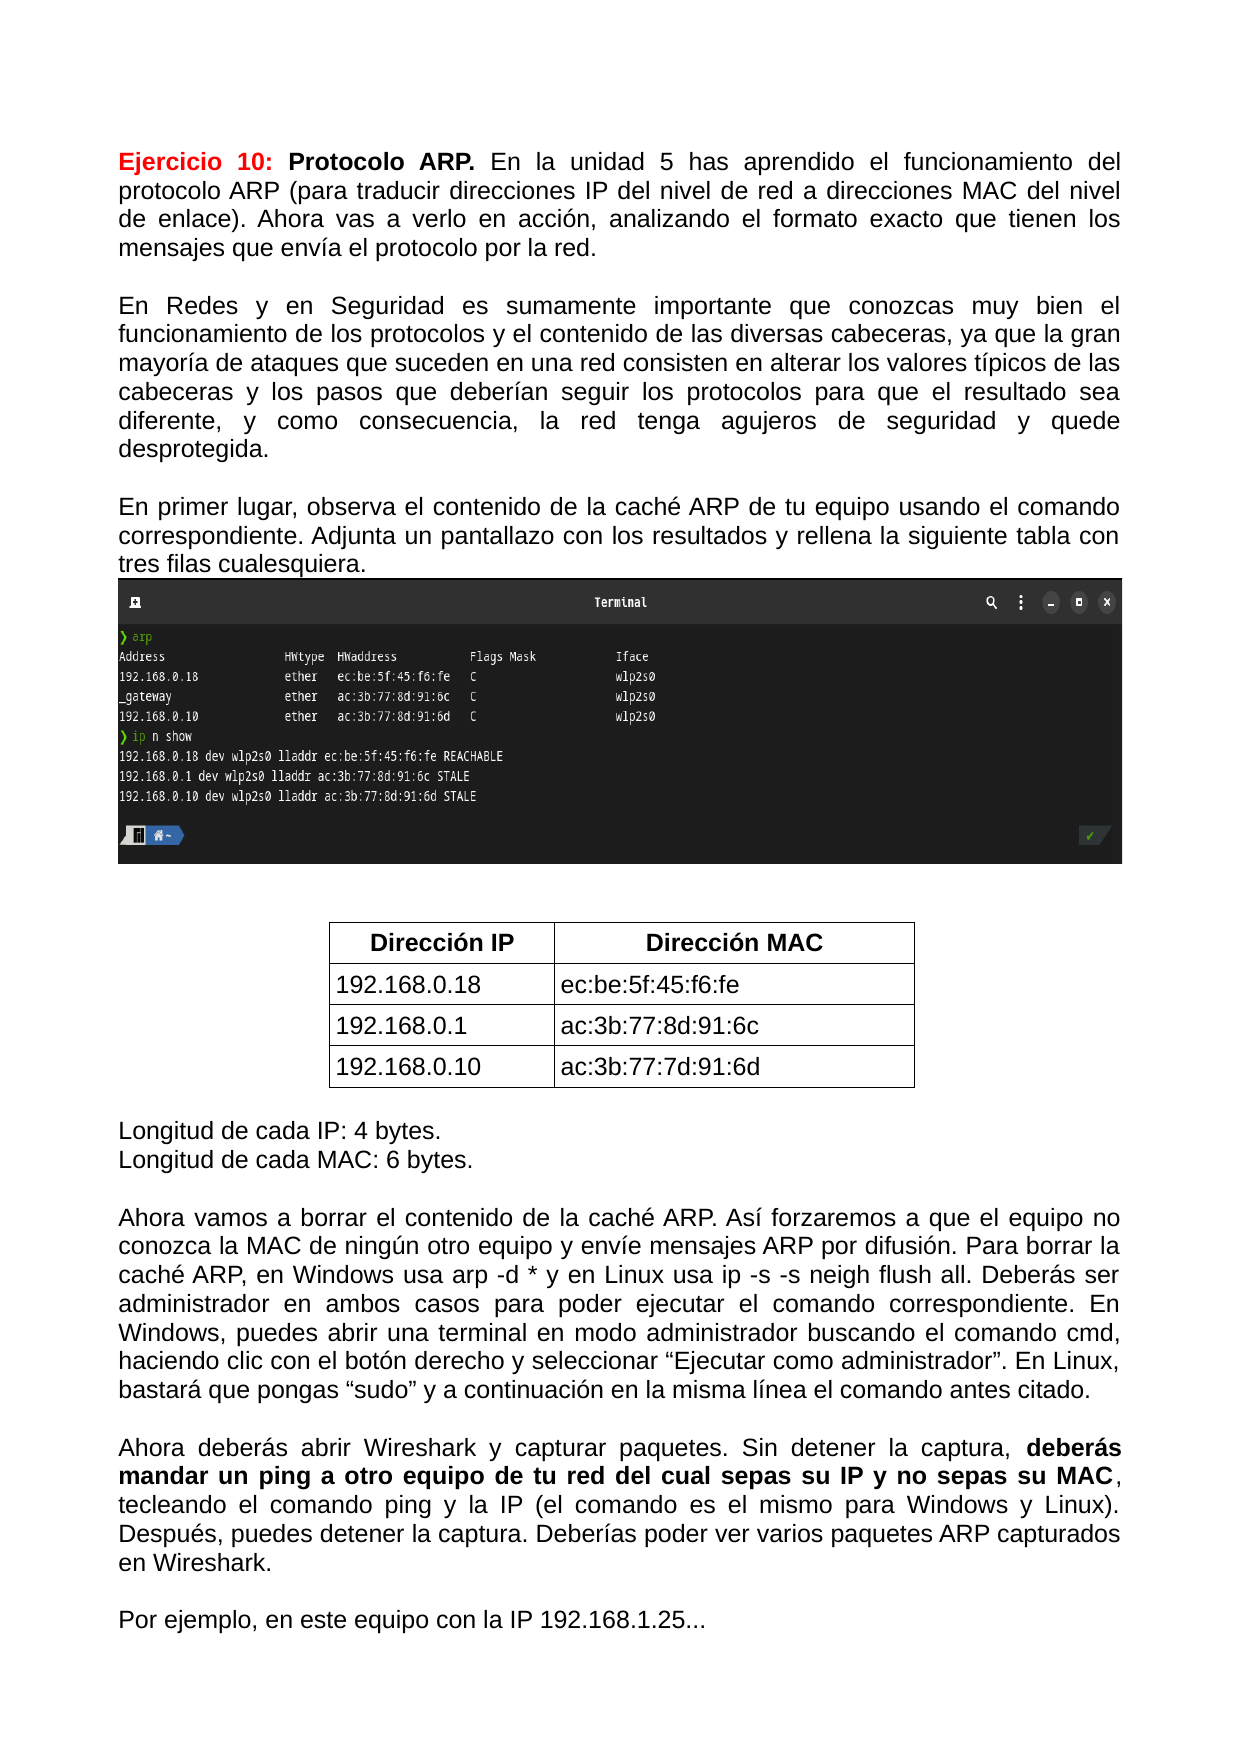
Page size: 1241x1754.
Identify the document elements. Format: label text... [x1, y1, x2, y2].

text Por ejemplo, en este equipo con la IP 192.168.1.25... [118, 1605, 1122, 1634]
text Ejercicio 10: Protocolo ARP. En la unidad 5 has aprendido el funcionamiento del protocolo ARP (para traducir direcciones IP del nivel de red a direcciones MAC del nivel de enlace). Ahora vas a verlo en acción, analizando el formato exacto que tienen los mensajes que envía el protocolo por la red. [118, 147, 1122, 262]
text Longitud de cada MAC: 6 bytes. [118, 1145, 1122, 1174]
picture [118, 578, 1123, 864]
table_cell 192.168.0.10 [330, 1046, 554, 1087]
table_header Dirección IP [330, 923, 554, 963]
text En Redes y en Seguridad es sumamente importante que conozcas muy bien el funcionamiento de los protocolos y el contenido de las diversas cabeceras, ya que la gran mayoría de ataques que suceden en una red consisten en alterar los valores típicos de las cabeceras y los pasos que deberían seguir los protocolos para que el resultado sea diferente, y como consecuencia, la red tenga agujeros de seguridad y quede desprotegida. [118, 291, 1122, 463]
text Ahora vamos a borrar el contenido de la caché ARP. Así forzaremos a que el equipo no conozca la MAC de ningún otro equipo y envíe mensajes ARP por difusión. Para borrar la caché ARP, en Windows usa arp -d * y en Linux usa ip -s -s neigh flush all. Deberás ser administrador en ambos casos para poder ejecutar el comando correspondiente. En Windows, puedes abrir una terminal en modo administrador buscando el comando cmd, haciendo clic con el botón derecho y seleccionar “Ejecutar como administrador”. En Linux, bastará que pongas “sudo” y a continuación en la misma línea el comando antes citado. [118, 1203, 1122, 1404]
text En primer lugar, observa el contenido de la caché ARP de tu equipo usando el comando correspondiente. Adjunta un pantallazo con los resultados y rellena la siguiente tabla con tres filas cualesquiera. [118, 492, 1122, 578]
table_cell ac:3b:77:7d:91:6d [555, 1046, 914, 1087]
table_cell ec:be:5f:45:f6:fe [555, 964, 914, 1004]
text Longitud de cada IP: 4 bytes. [118, 1116, 1122, 1145]
table_cell ac:3b:77:8d:91:6c [555, 1005, 914, 1045]
table_header Dirección MAC [555, 923, 914, 963]
table_cell 192.168.0.18 [330, 964, 554, 1004]
text Ahora deberás abrir Wireshark y capturar paquetes. Sin detener la captura, deberás mandar un ping a otro equipo de tu red del cual sepas su IP y no sepas su MAC, tecleando el comando ping y la IP (el comando es el mismo para Windows y Linux). Después, puedes detener la captura. Deberías poder ver varios paquetes ARP capturados en Wireshark. [118, 1433, 1122, 1576]
table_cell 192.168.0.1 [330, 1005, 554, 1045]
